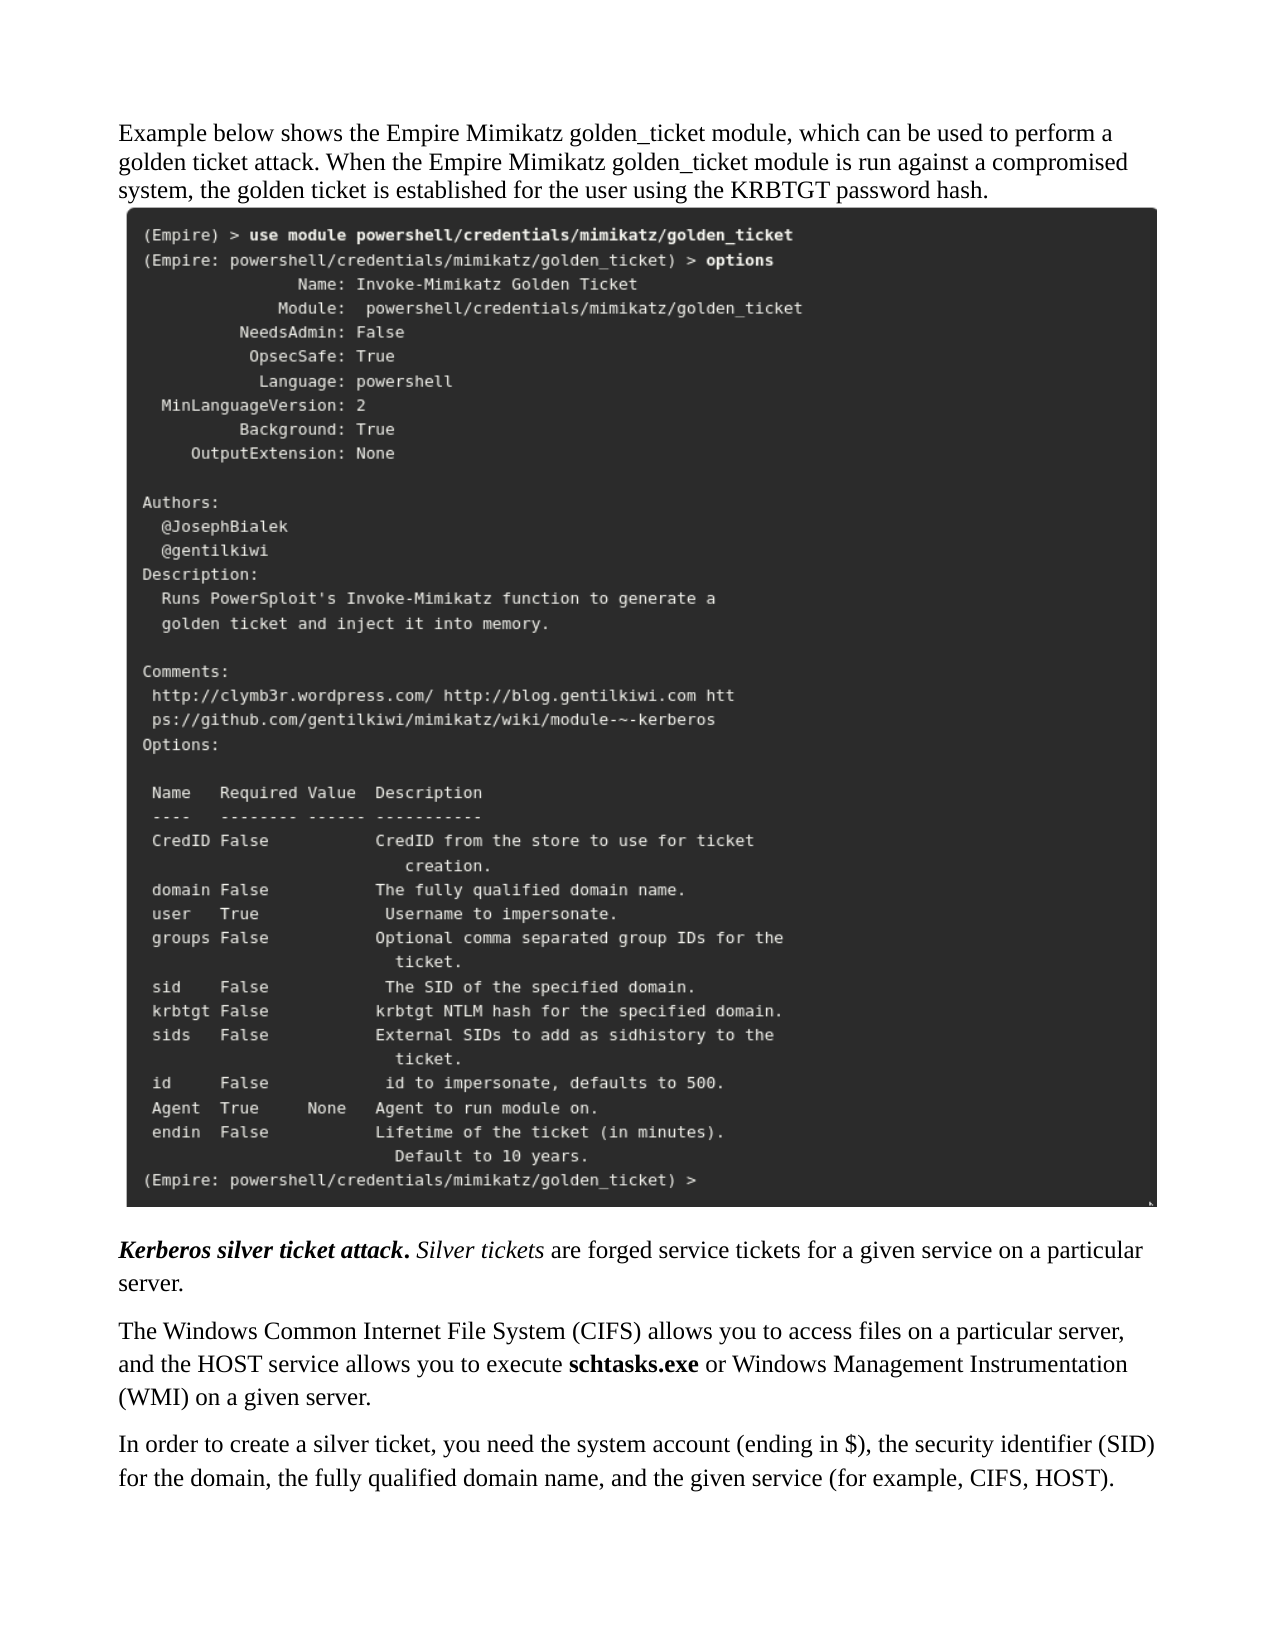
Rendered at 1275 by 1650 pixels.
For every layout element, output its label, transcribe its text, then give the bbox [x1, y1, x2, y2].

text In order to create a silver ticket, you need the system account (ending in $), the security identifier (SID) for the domain, the fully qualified domain name, and the given service (for example, CIFS, HOST). [118, 1429, 1157, 1491]
text Example below shows the Empire Mimikatz golden_ticket module, which can be used to perform a golden ticket attack. When the Empire Mimikatz golden_ticket module is run against a compromised system, the golden ticket is established for the user using the KRBTGT password hash. [118, 118, 1157, 204]
text Kerberos silver ticket attack. Silver tickets are forged service tickets for a given service on a particular server. [118, 1235, 1157, 1297]
text The Windows Common Internet File System (CIFS) allows you to access files on a particular server, and the HOST service allows you to execute schtasks.exe or Windows Management Instrumentation (WMI) on a given server. [118, 1316, 1157, 1411]
picture [118, 204, 1157, 1207]
